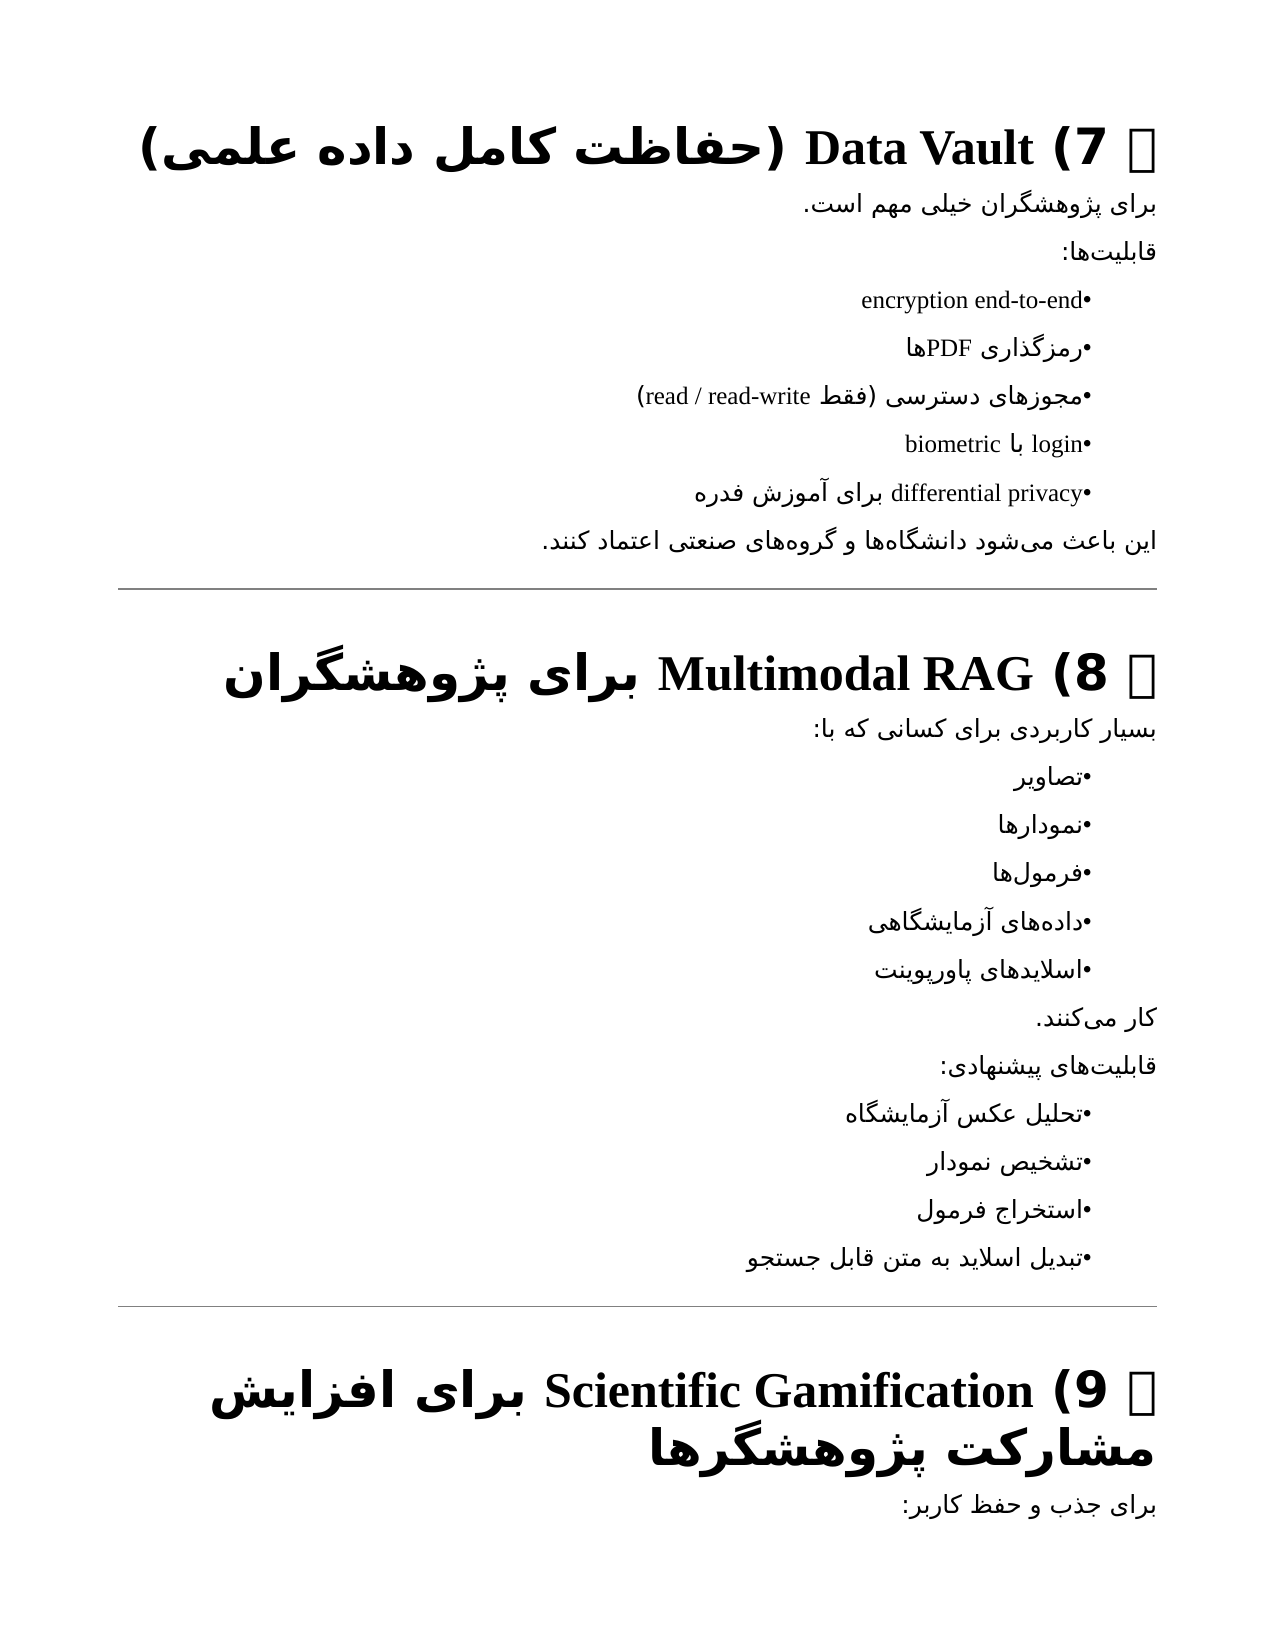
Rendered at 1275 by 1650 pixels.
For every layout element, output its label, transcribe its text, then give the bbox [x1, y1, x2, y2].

list فرمول‌ها [118, 858, 1112, 888]
text بسیار کاربردی برای کسانی که با: [118, 714, 1157, 743]
list encryption end-to-end [118, 285, 1112, 314]
list رمزگذاری PDFها [118, 333, 1112, 362]
list تشخیص نمودار [118, 1147, 1112, 1176]
list تحلیل عکس آزمایشگاه [118, 1099, 1112, 1128]
text برای پژوهشگران خیلی مهم است. [118, 189, 1157, 218]
subtitle 🎞 8) Multimodal RAG برای پژوهشگران [118, 643, 1157, 702]
text قابلیت‌ها: [118, 237, 1157, 266]
list تبدیل اسلاید به متن قابل جستجو [118, 1243, 1112, 1273]
list differential privacy برای آموزش فدره [118, 478, 1112, 507]
list داده‌های آزمایشگاهی [118, 907, 1112, 936]
text برای جذب و حفظ کاربر: [118, 1490, 1157, 1519]
list استخراج فرمول [118, 1195, 1112, 1224]
subtitle 🔐 7) Data Vault (حفاظت کامل داده علمی) [118, 118, 1157, 177]
list اسلایدهای پاورپوینت [118, 955, 1112, 984]
list login با biometric [118, 429, 1112, 459]
list مجوزهای دسترسی (فقط read / read-write) [118, 381, 1112, 410]
text قابلیت‌های پیشنهادی: [118, 1051, 1157, 1080]
text این باعث می‌شود دانشگاه‌ها و گروه‌های صنعتی اعتماد کنند. [118, 526, 1157, 555]
text کار می‌کنند. [118, 1003, 1157, 1032]
subtitle 🎮 9) Scientific Gamification برای افزایش مشارکت پژوهشگرها [118, 1361, 1157, 1478]
list نمودارها [118, 810, 1112, 839]
list تصاویر [118, 762, 1112, 791]
